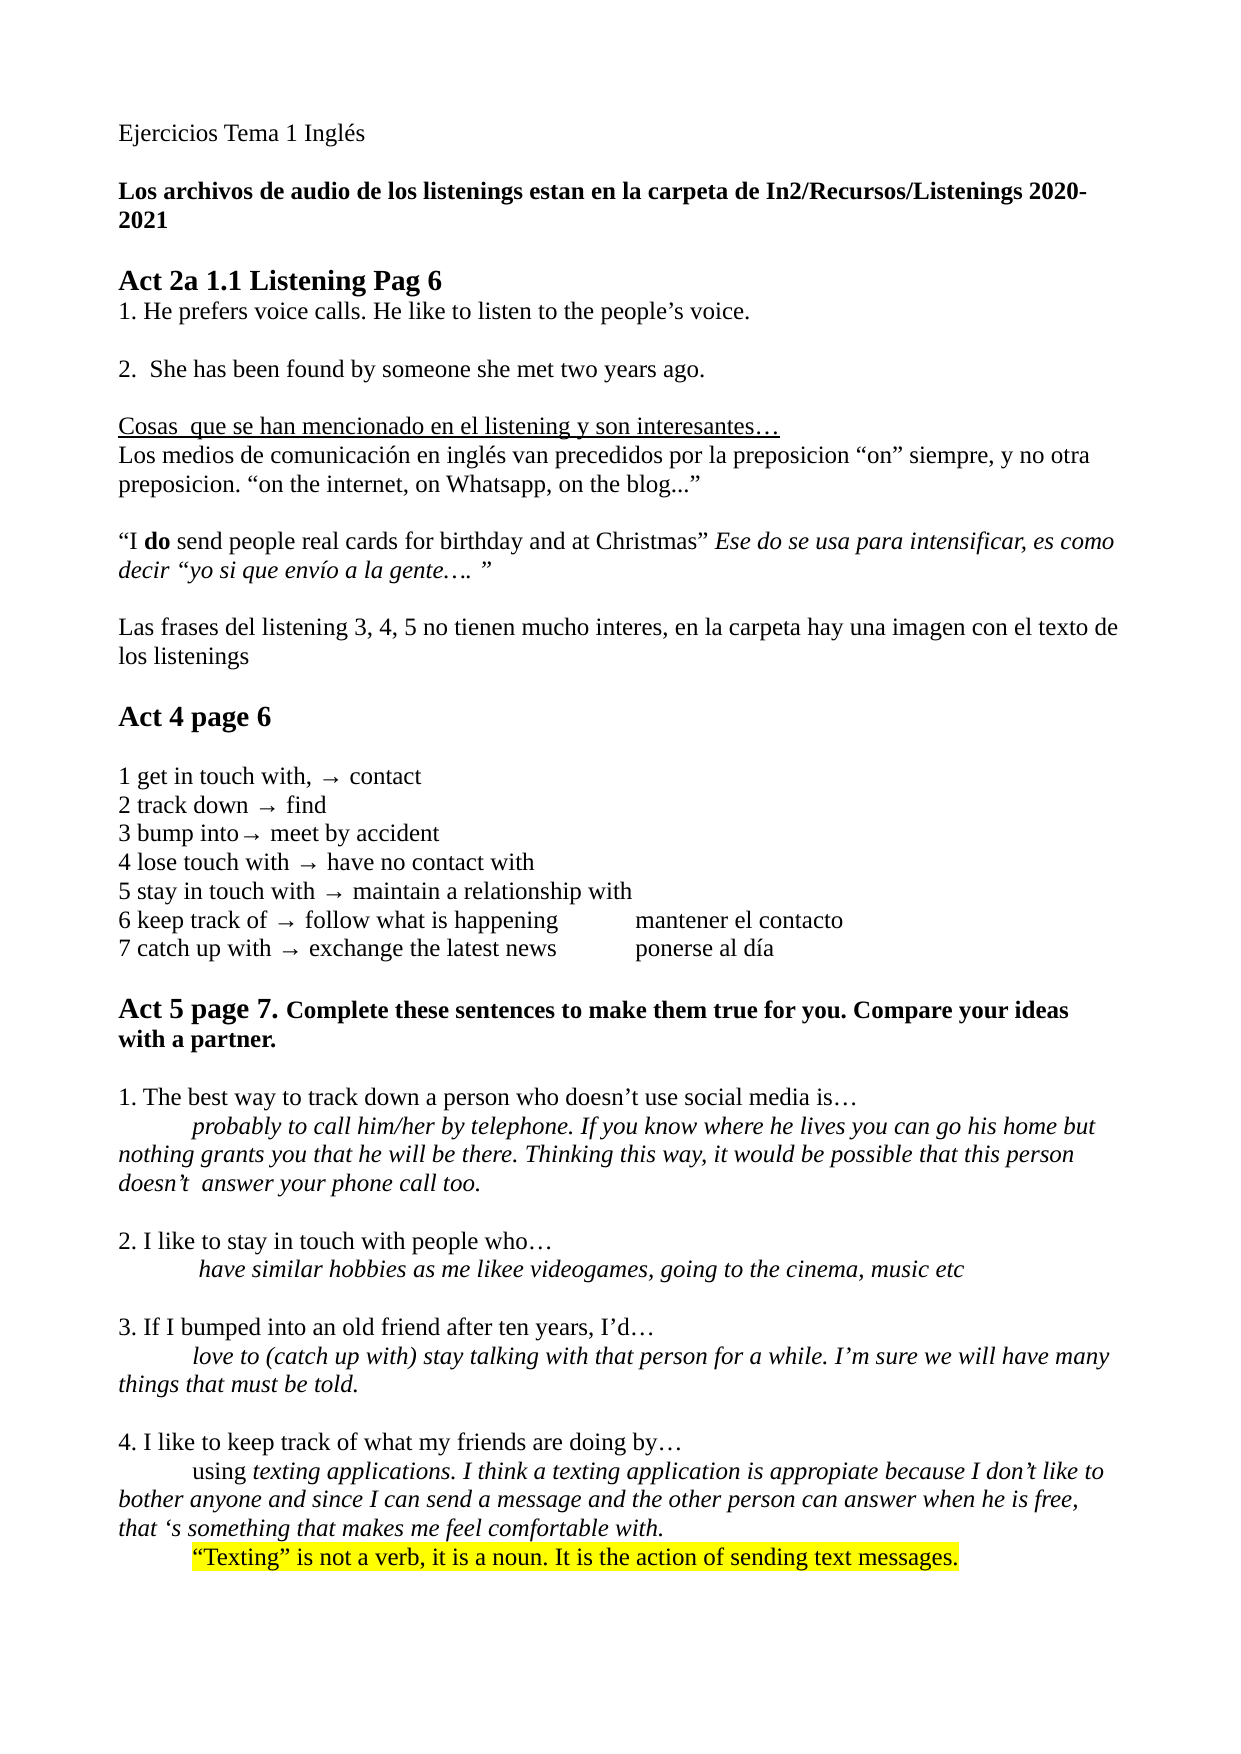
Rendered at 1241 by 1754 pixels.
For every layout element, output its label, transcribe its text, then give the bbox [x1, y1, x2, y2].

text love to (catch up with) stay talking with that person for a while. I’m sure we will have many things that must be told. [118, 1341, 1122, 1398]
text Los medios de comunicación en inglés van precedidos por la preposicion “on” siempre, y no otra preposicion. “on the internet, on Whatsapp, on the blog...” [118, 440, 1122, 497]
text using texting applications. I think a texting application is appropiate because I don’t like to bother anyone and since I can send a message and the other person can answer when he is free, that ‘s something that makes me feel comfortable with. [118, 1456, 1122, 1542]
text 2. She has been found by someone she met two years ago. [118, 354, 1122, 382]
text 4 lose touch with → have no contact with [118, 847, 1122, 876]
text “I do send people real cards for birthday and at Christmas” Ese do se usa para intensificar, es como decir “yo si que envío a la gente…. ” [118, 526, 1122, 584]
text 6 keep track of → follow what is happening mantener el contacto [118, 905, 1122, 933]
text have similar hobbies as me likee videogames, going to the cinema, music etc [118, 1254, 1122, 1283]
text Act 4 page 6 [118, 699, 1122, 732]
text “Texting” is not a verb, it is a noun. It is the action of sending text messages. [118, 1542, 1122, 1571]
text Los archivos de audio de los listenings estan en la carpeta de In2/Recursos/Listenings 2020-2021 [118, 176, 1122, 234]
text Las frases del listening 3, 4, 5 no tienen mucho interes, en la carpeta hay una imagen con el texto de los listenings [118, 612, 1122, 670]
text 1. He prefers voice calls. He like to listen to the people’s voice. [118, 296, 1122, 325]
text 3 bump into→ meet by accident [118, 818, 1122, 847]
text 7 catch up with → exchange the latest news ponerse al día [118, 933, 1122, 962]
text Act 5 page 7. Complete these sentences to make them true for you. Compare your ideas with a partner. [118, 991, 1122, 1053]
text 1. The best way to track down a person who doesn’t use social media is… [118, 1082, 1122, 1111]
text 1 get in touch with, → contact [118, 761, 1122, 790]
text 2. I like to stay in touch with people who… [118, 1226, 1122, 1254]
text 4. I like to keep track of what my friends are doing by… [118, 1427, 1122, 1456]
text Cosas que se han mencionado en el listening y son interesantes… [118, 411, 1122, 440]
text probably to call him/her by telephone. If you know where he lives you can go his home but nothing grants you that he will be there. Thinking this way, it would be possible that this person doesn’t answer your phone call too. [118, 1111, 1122, 1197]
text 5 stay in touch with → maintain a relationship with [118, 876, 1122, 905]
text 2 track down → find [118, 790, 1122, 818]
text Act 2a 1.1 Listening Pag 6 [118, 263, 1122, 296]
text 3. If I bumped into an old friend after ten years, I’d… [118, 1312, 1122, 1341]
